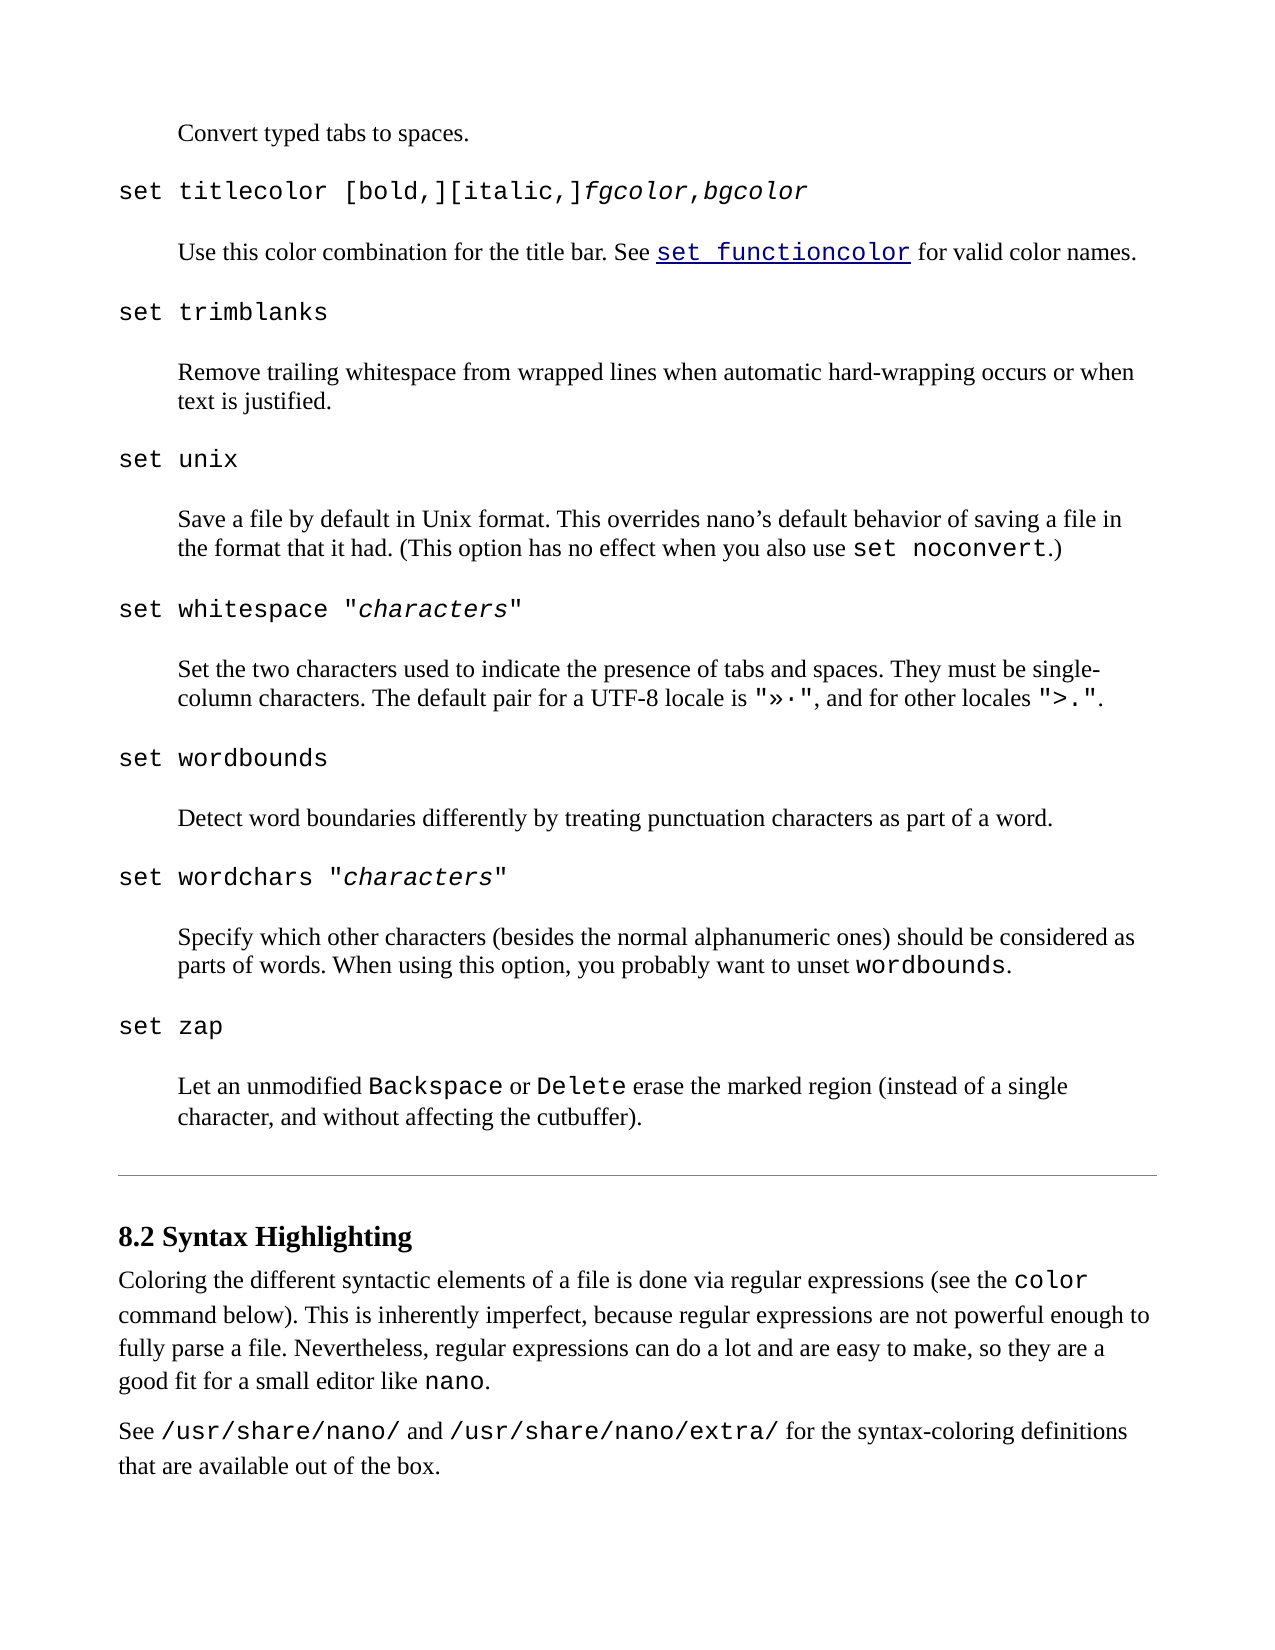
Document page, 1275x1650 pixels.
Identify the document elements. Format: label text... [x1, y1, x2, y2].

list Use this color combination for the title bar. See set functioncolor for valid color names. [177, 237, 1157, 267]
list Save a file by default in Unix format. This overrides nano’s default behavior of saving a file in the format that it had. (This option has no effect when you also use set noconvert.) [177, 504, 1157, 564]
subtitle set whitespace "characters" [118, 594, 1157, 624]
list Let an unmodified Backspace or Delete erase the marked region (instead of a single character, and without affecting the cutbuffer). [177, 1071, 1157, 1131]
list Specify which other characters (besides the normal alphanumeric ones) should be considered as parts of words. When using this option, you probably want to unset wordbounds. [177, 922, 1157, 981]
subtitle set wordbounds [118, 743, 1157, 774]
list Set the two characters used to indicate the presence of tabs and spaces. They must be single-column characters. The default pair for a UTF-8 locale is "»·", and for other locales ">.". [177, 654, 1157, 713]
text See /usr/share/nano/ and /usr/share/nano/extra/ for the syntax-coloring definitions that are available out of the box. [118, 1416, 1157, 1480]
subtitle set trimblanks [118, 297, 1157, 328]
text Coloring the different syntactic elements of a file is done via regular expressions (see the color command below). This is inherently imperfect, because regular expressions are not powerful enough to fully parse a file. Nevertheless, regular expressions can do a lot and are easy to make, so they are a good fit for a small editor like nano. [118, 1265, 1157, 1397]
subtitle set wordchars "characters" [118, 862, 1157, 892]
list Convert typed tabs to spaces. [177, 118, 1157, 147]
subtitle set titlecolor [bold,][italic,]fgcolor,bgcolor [118, 176, 1157, 207]
list Remove trailing whitespace from wrapped lines when automatic hard-wrapping occurs or when text is justified. [177, 357, 1157, 415]
list Detect word boundaries differently by treating punctuation characters as part of a word. [177, 803, 1157, 832]
subtitle set unix [118, 444, 1157, 475]
subtitle 8.2 Syntax Highlighting [118, 1219, 1157, 1253]
subtitle set zap [118, 1011, 1157, 1042]
